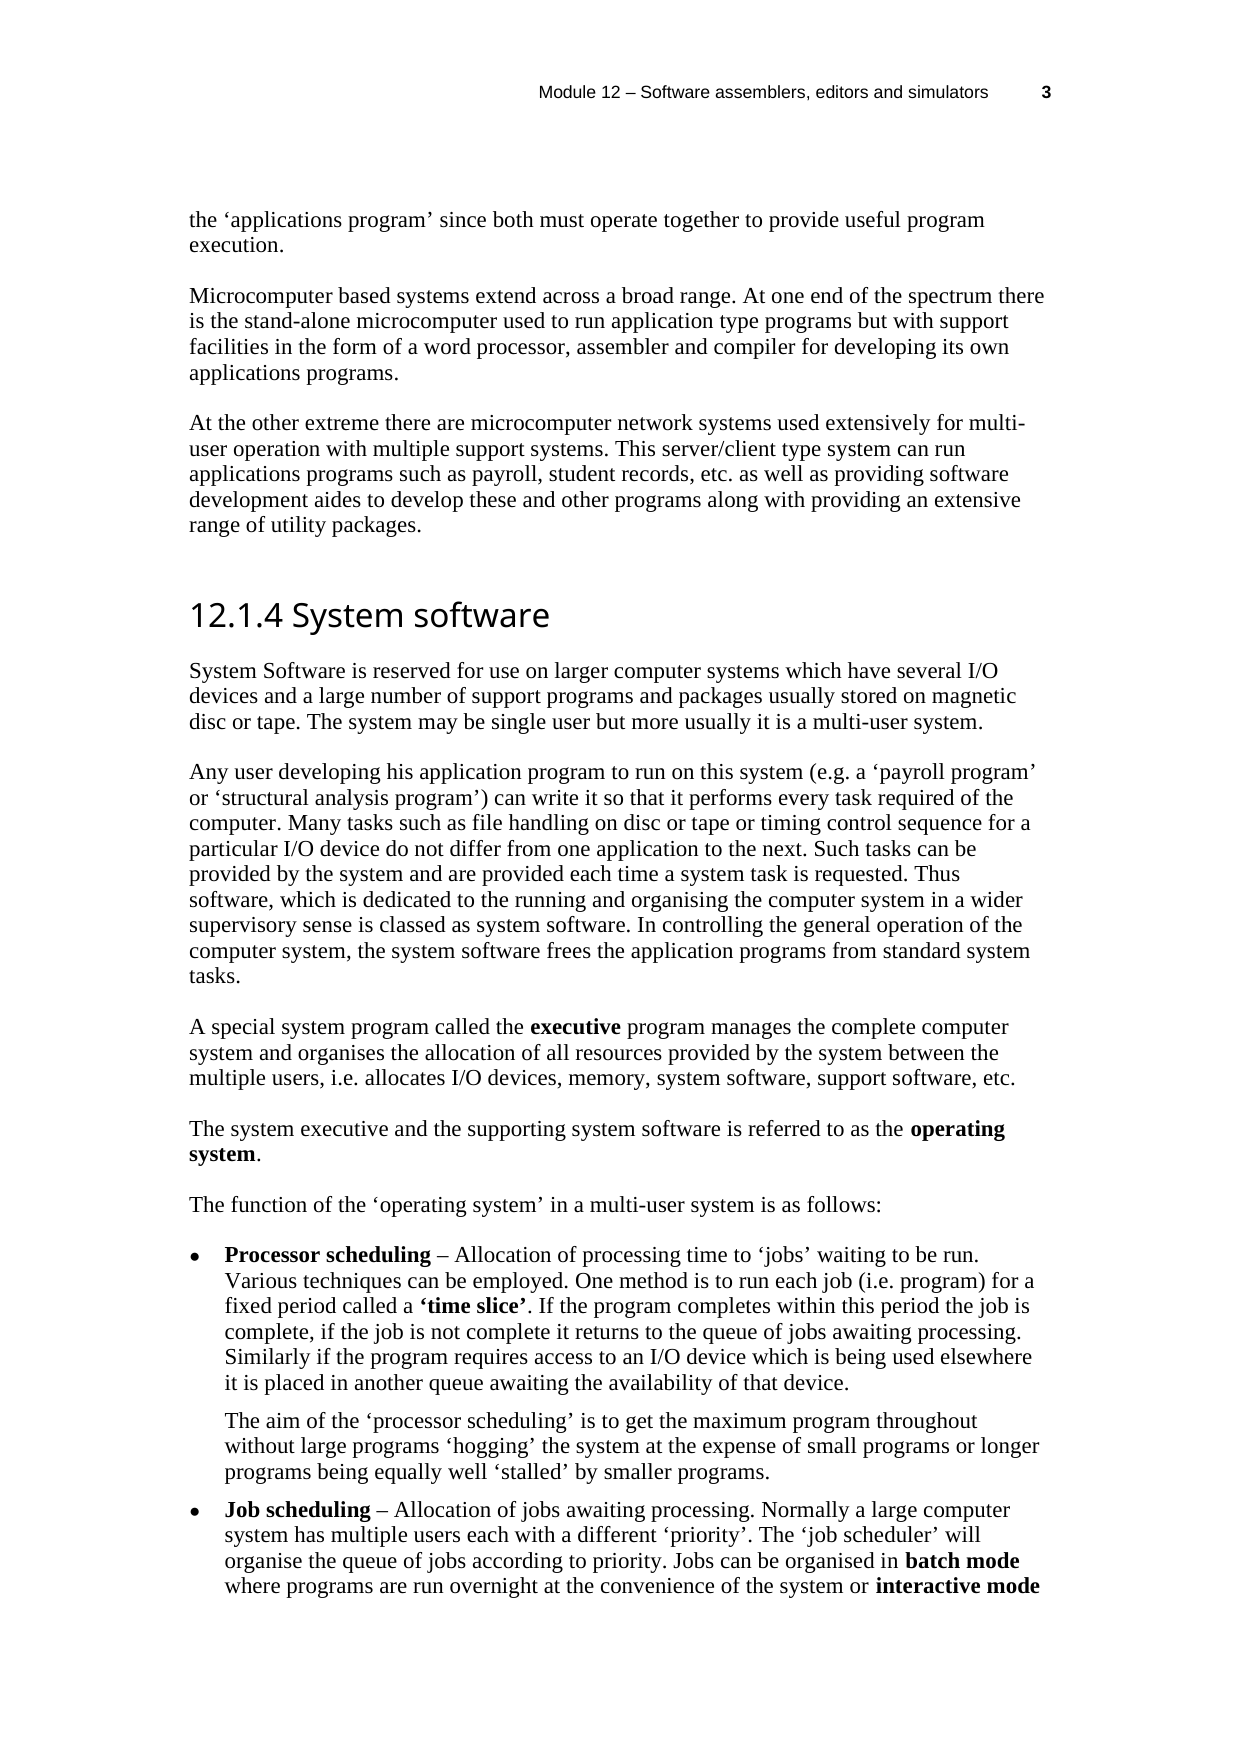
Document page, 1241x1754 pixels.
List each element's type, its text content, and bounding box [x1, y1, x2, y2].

text At the other extreme there are microcomputer network systems used extensively for multi-user operation with multiple support systems. This server/client type system can run applications programs such as payroll, student records, etc. as well as providing software development aides to develop these and other programs along with providing an extensive range of utility packages. [189, 410, 1051, 537]
list Processor scheduling – Allocation of processing time to ‘jobs’ waiting to be run. Various techniques can be employed. One method is to run each job (i.e. program) for a fixed period called a ‘time slice’. If the program completes within this period the job is complete, if the job is not complete it returns to the queue of jobs awaiting processing. Similarly if the program requires access to an I/O device which is being used elsewhere it is placed in another queue awaiting the availability of that device. [189, 1242, 1051, 1395]
text the ‘applications program’ since both must operate together to provide useful program execution. [189, 207, 1051, 258]
text System Software is reserved for use on larger computer systems which have several I/O devices and a large number of support programs and packages usually stored on magnetic disc or tape. The system may be single user but more usually it is a multi-user system. [189, 658, 1051, 734]
text The system executive and the supporting system software is referred to as the operating system. [189, 1116, 1051, 1167]
text The aim of the ‘processor scheduling’ is to get the maximum program throughout without large programs ‘hogging’ the system at the expense of small programs or longer programs being equally well ‘stalled’ by smaller programs. [224, 1408, 1051, 1484]
list Job scheduling – Allocation of jobs awaiting processing. Normally a large computer system has multiple users each with a different ‘priority’. The ‘job scheduler’ will organise the queue of jobs according to priority. Jobs can be organised in batch mode where programs are run overnight at the convenience of the system or interactive mode [189, 1497, 1051, 1599]
text The function of the ‘operating system’ in a multi-user system is as follows: [189, 1192, 1051, 1217]
text Microcomputer based systems extend across a broad range. At one end of the spectrum there is the stand-alone microcomputer used to run application type programs but with support facilities in the form of a word processor, assembler and compiler for developing its own applications programs. [189, 283, 1051, 385]
subtitle System software [189, 592, 1051, 637]
text A special system program called the executive program manages the complete computer system and organises the allocation of all resources provided by the system between the multiple users, i.e. allocates I/O devices, memory, system software, support software, etc. [189, 1014, 1051, 1091]
text Any user developing his application program to run on this system (e.g. a ‘payroll program’ or ‘structural analysis program’) can write it so that it performs every task required of the computer. Many tasks such as file handling on disc or tape or timing control sequence for a particular I/O device do not differ from one application to the next. Such tasks can be provided by the system and are provided each time a system task is requested. Thus software, which is dedicated to the running and organising the computer system in a wider supervisory sense is classed as system software. In controlling the general operation of the computer system, the system software frees the application programs from standard system tasks. [189, 759, 1051, 989]
